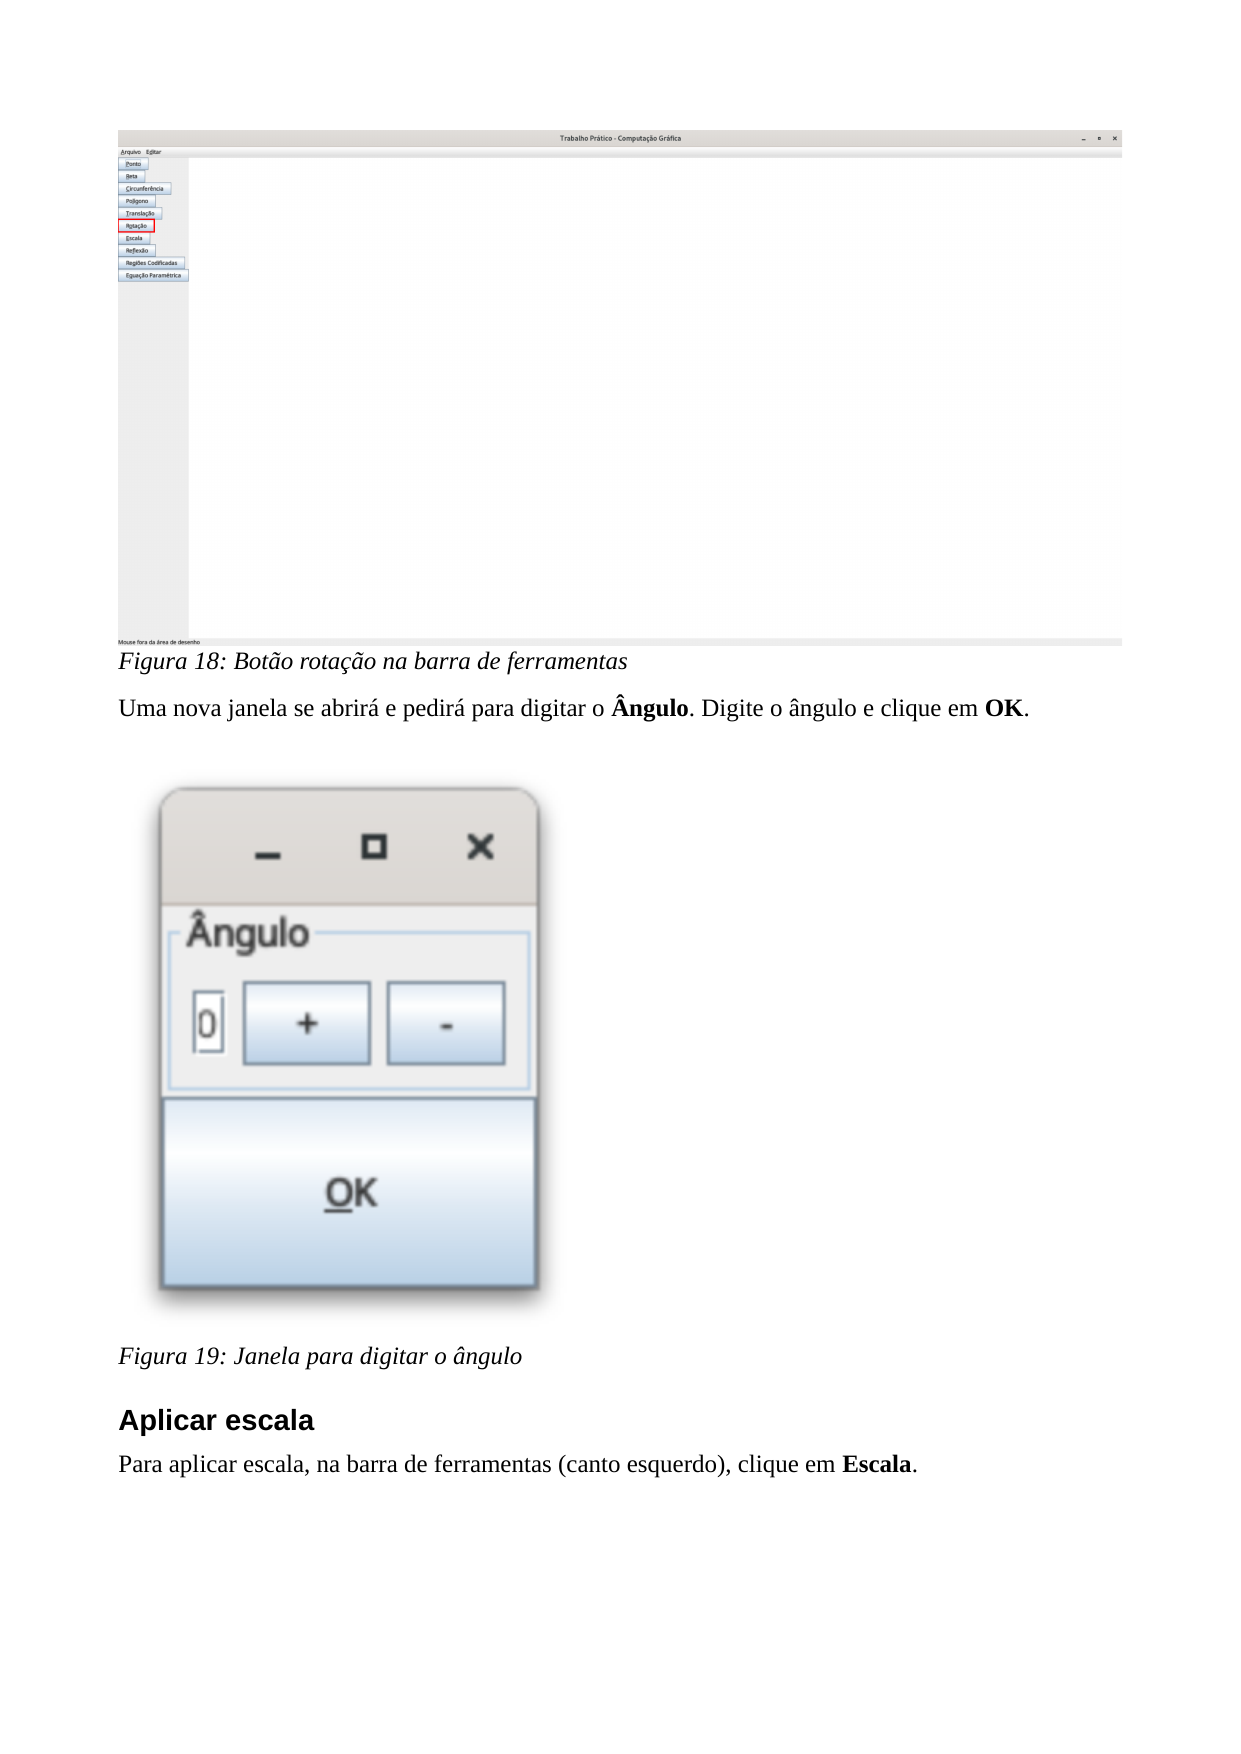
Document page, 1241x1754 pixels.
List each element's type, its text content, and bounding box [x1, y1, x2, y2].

text Figura 19: Janela para digitar o ângulo [118, 1341, 581, 1370]
subtitle Aplicar escala [118, 1403, 1122, 1437]
text Figura 18: Botão rotação na barra de ferramentas [118, 646, 1122, 674]
text Para aplicar escala, na barra de ferramentas (canto esquerdo), clique em Escala. [118, 1449, 1122, 1478]
picture [118, 130, 1123, 646]
text Uma nova janela se abrirá e pedirá para digitar o Ângulo. Digite o ângulo e clique em OK. [118, 693, 1122, 722]
picture [118, 753, 581, 1341]
